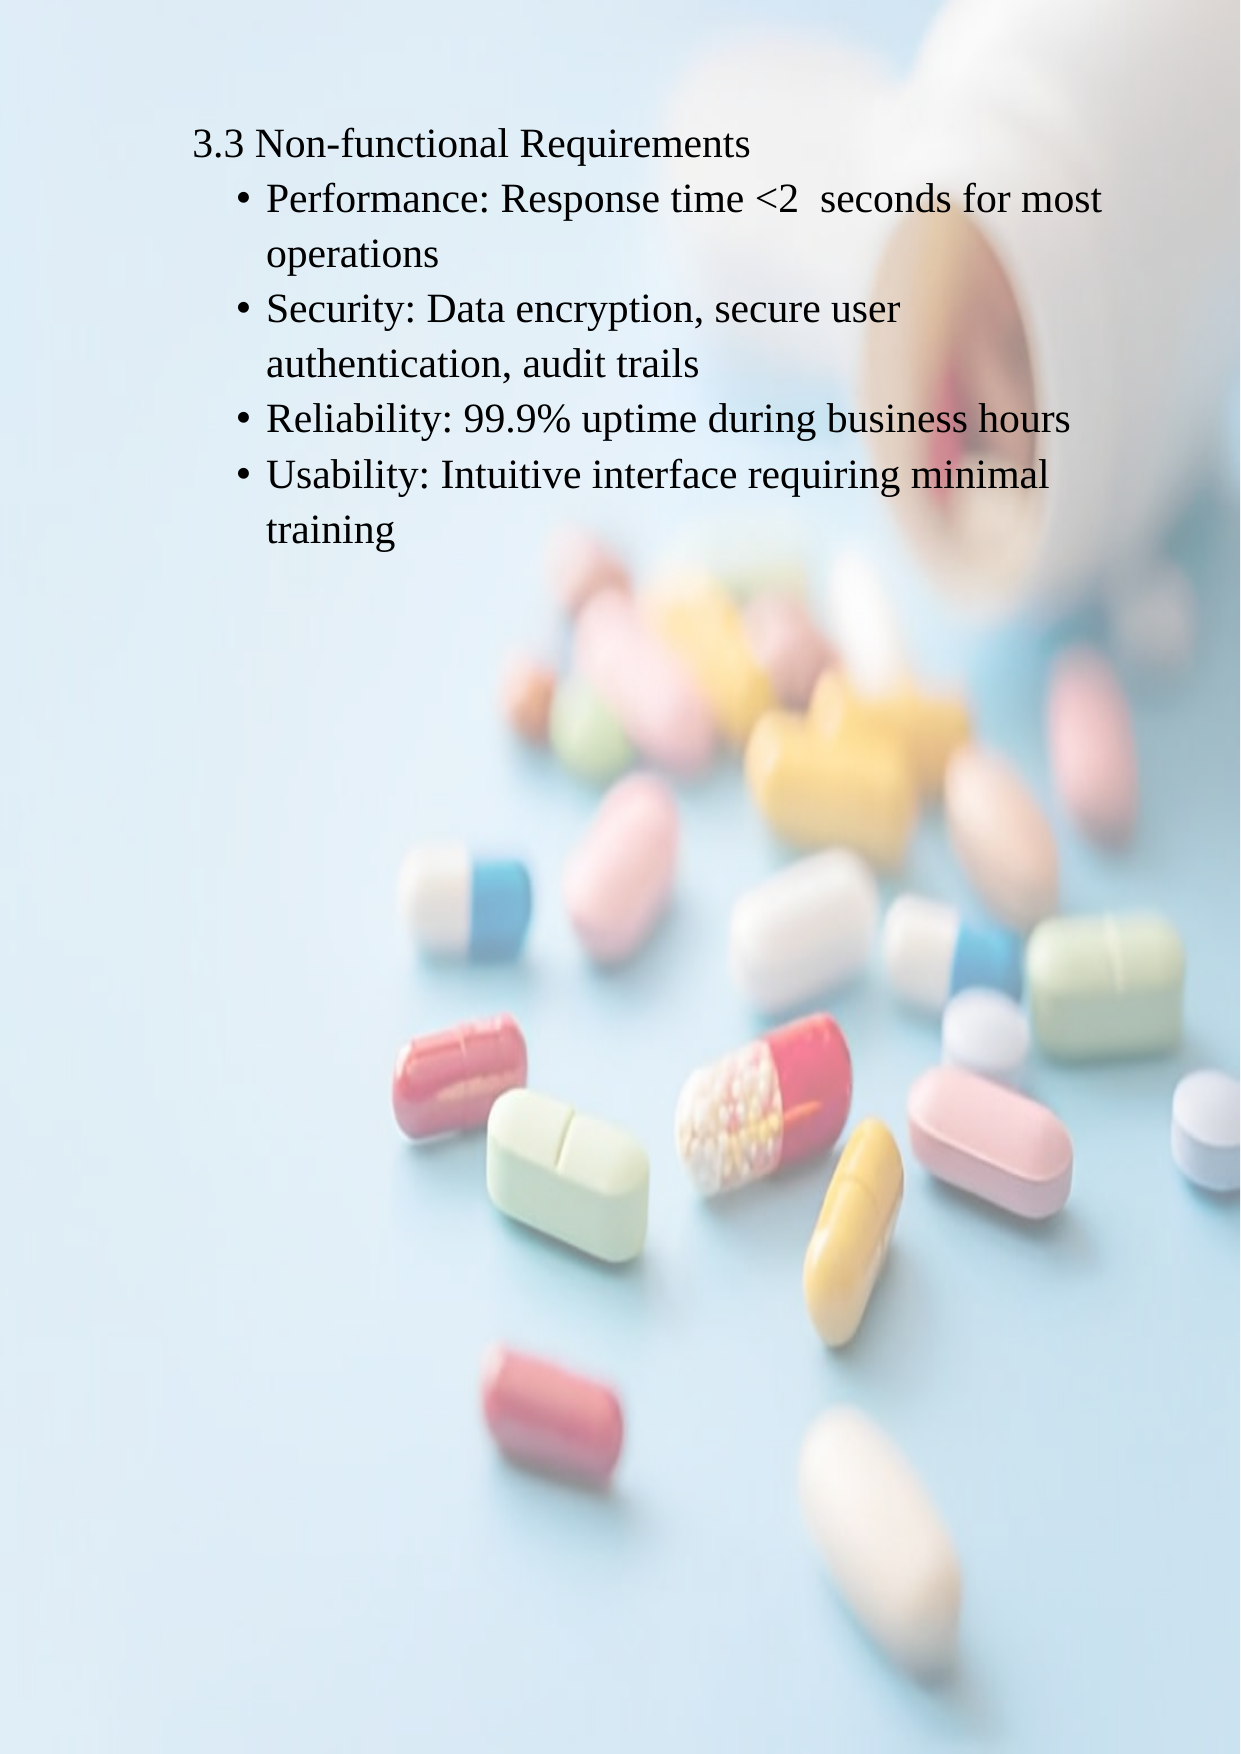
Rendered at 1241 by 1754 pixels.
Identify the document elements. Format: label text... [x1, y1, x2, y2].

list Usability: Intuitive interface requiring minimal training [236, 449, 1122, 607]
list Reliability: 99.9% uptime during business hours [236, 394, 1122, 442]
list Security: Data encryption, secure user authentication, audit trails [236, 283, 1122, 387]
list 3.3 Non-functional Requirements [162, 118, 1122, 166]
list Performance: Response time <2 seconds for most operations [236, 173, 1122, 276]
